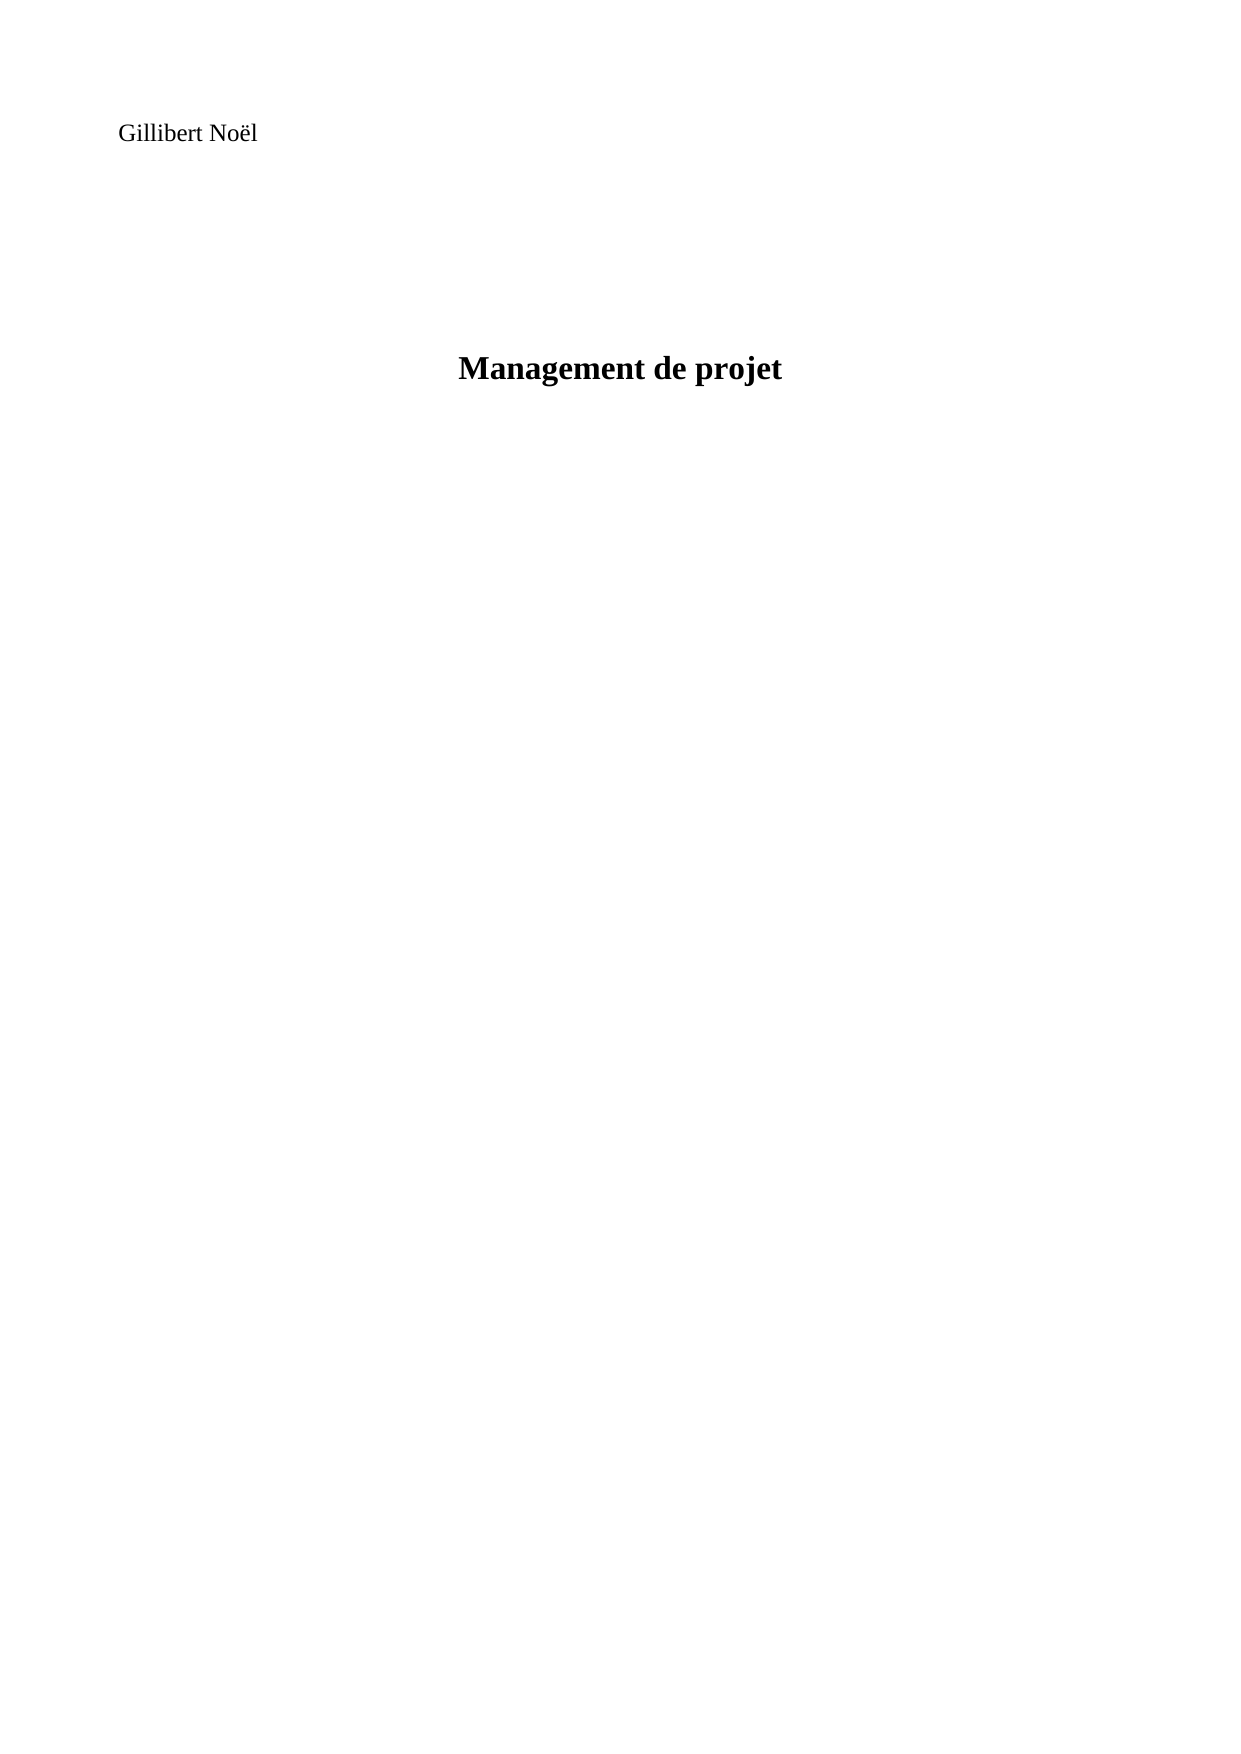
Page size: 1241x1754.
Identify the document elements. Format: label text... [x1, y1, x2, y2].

text Gillibert Noël [118, 118, 1122, 147]
text Management de projet [118, 348, 1122, 386]
